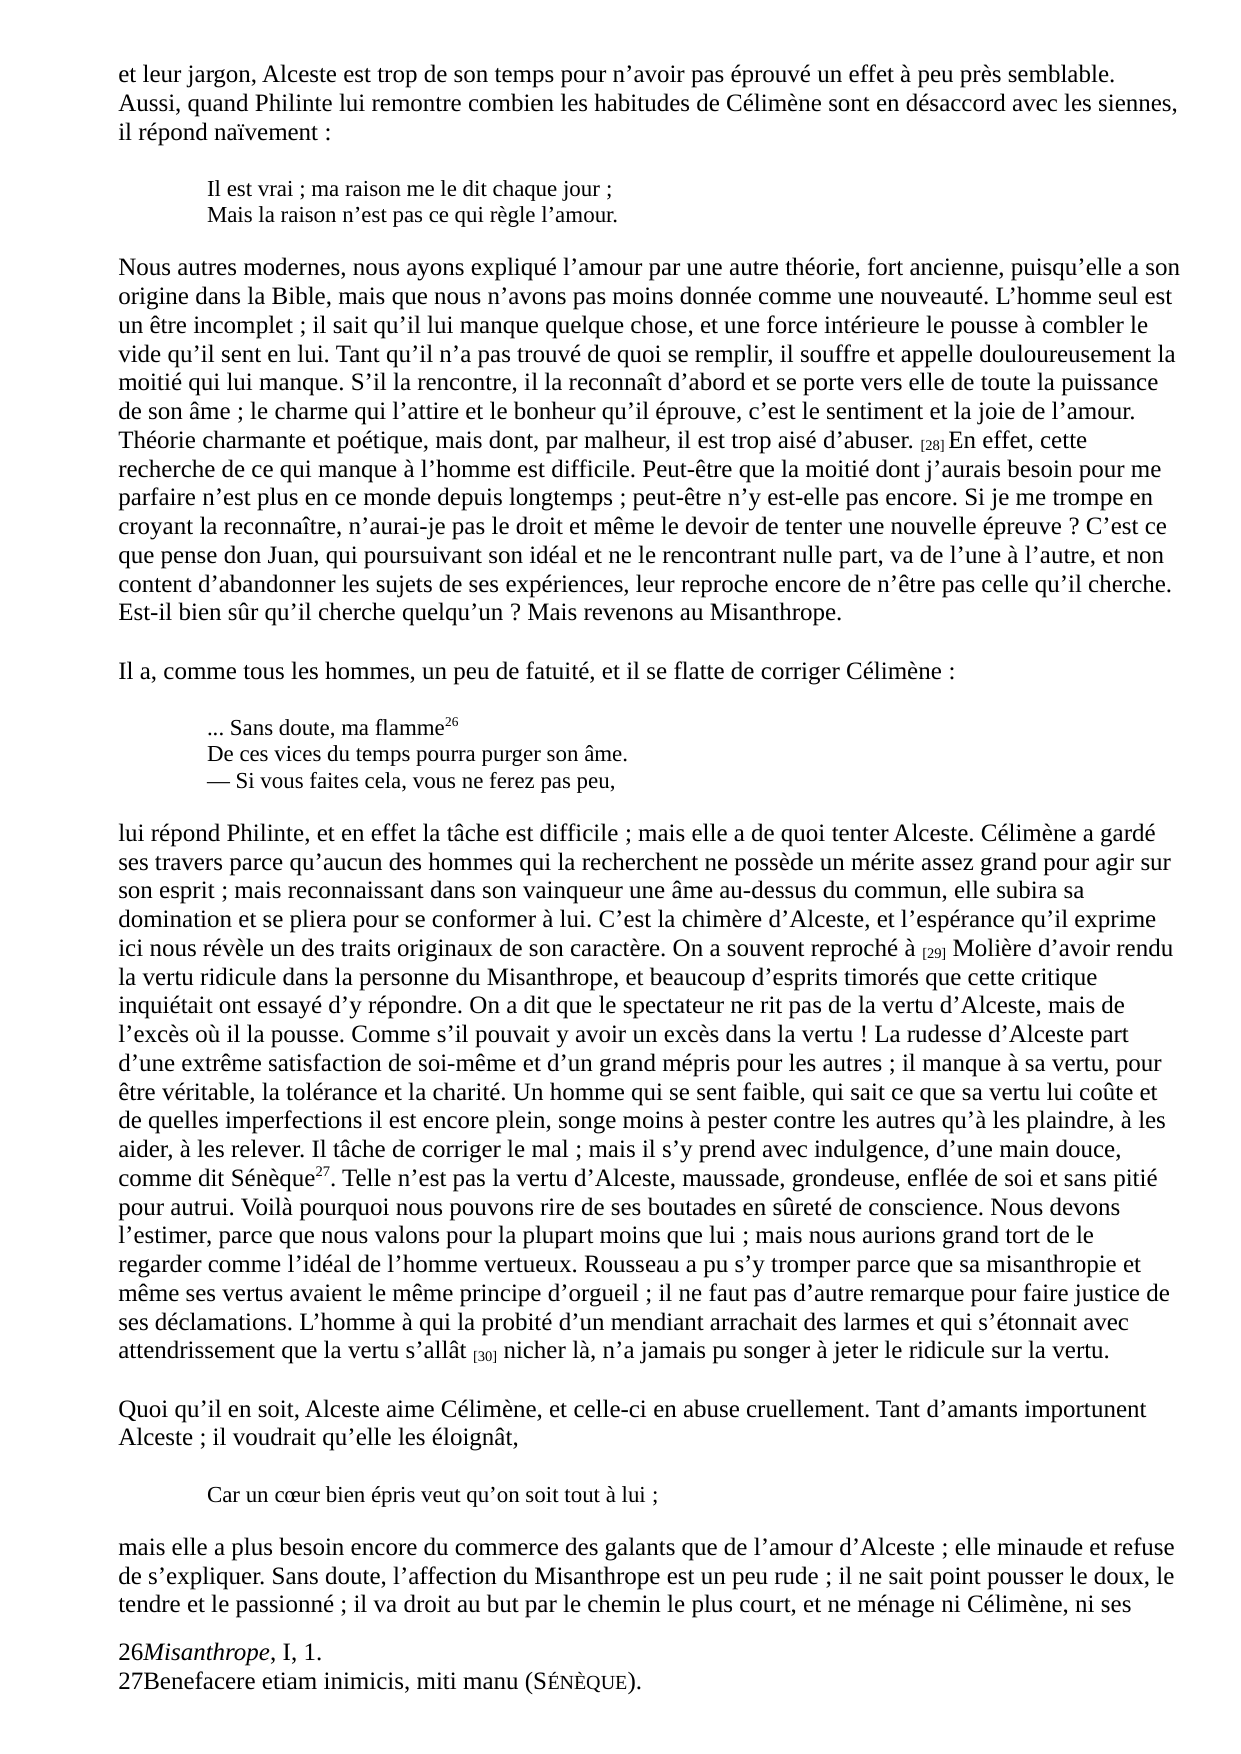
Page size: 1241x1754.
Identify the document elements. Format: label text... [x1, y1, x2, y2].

text Car un cœur bien épris veut qu’on soit tout à lui ; [207, 1481, 1181, 1507]
text mais elle a plus besoin encore du commerce des galants que de l’amour d’Alceste ; elle minaude et refuse de s’expliquer. Sans doute, l’affection du Misanthrope est un peu rude ; il ne sait point pousser le doux, le tendre et le passionné ; il va droit au but par le chemin le plus court, et ne ménage ni Célimène, ni ses [118, 1532, 1181, 1618]
text — Si vous faites cela, vous ne ferez pas peu, [207, 767, 1181, 793]
text et leur jargon, Alceste est trop de son temps pour n’avoir pas éprouvé un effet à peu près semblable. Aussi, quand Philinte lui remontre combien les habitudes de Célimène sont en désaccord avec les siennes, il répond naïvement : [118, 59, 1181, 145]
text Nous autres modernes, nous ayons expliqué l’amour par une autre théorie, fort ancienne, puisqu’elle a son origine dans la Bible, mais que nous n’avons pas moins donnée comme une nouveauté. L’homme seul est un être incomplet ; il sait qu’il lui manque quelque chose, et une force intérieure le pousse à combler le vide qu’il sent en lui. Tant qu’il n’a pas trouvé de quoi se remplir, il souffre et appelle douloureusement la moitié qui lui manque. S’il la rencontre, il la reconnaît d’abord et se porte vers elle de toute la puissance de son âme ; le charme qui l’attire et le bonheur qu’il éprouve, c’est le sentiment et la joie de l’amour. Théorie charmante et poétique, mais dont, par malheur, il est trop aisé d’abuser. [28] En effet, cette recherche de ce qui manque à l’homme est difficile. Peut-être que la moitié dont j’aurais besoin pour me parfaire n’est plus en ce monde depuis longtemps ; peut-être n’y est-elle pas encore. Si je me trompe en croyant la reconnaître, n’aurai-je pas le droit et même le devoir de tenter une nouvelle épreuve ? C’est ce que pense don Juan, qui poursuivant son idéal et ne le rencontrant nulle part, va de l’une à l’autre, et non content d’abandonner les sujets de ses expériences, leur reproche encore de n’être pas celle qu’il cherche. Est-il bien sûr qu’il cherche quelqu’un ? Mais revenons au Misanthrope. [118, 252, 1181, 626]
text Benefacere etiam inimicis, miti manu (Sénèque). [118, 1666, 1181, 1695]
text Misanthrope, I, 1. [118, 1637, 1181, 1666]
text Il est vrai ; ma raison me le dit chaque jour ; [207, 175, 1181, 201]
text De ces vices du temps pourra purger son âme. [207, 740, 1181, 767]
text ... Sans doute, ma flamme [207, 714, 1181, 740]
text Quoi qu’il en soit, Alceste aime Célimène, et celle-ci en abuse cruellement. Tant d’amants importunent Alceste ; il voudrait qu’elle les éloignât, [118, 1394, 1181, 1451]
text lui répond Philinte, et en effet la tâche est difficile ; mais elle a de quoi tenter Alceste. Célimène a gardé ses travers parce qu’aucun des hommes qui la recherchent ne possède un mérite assez grand pour agir sur son esprit ; mais reconnaissant dans son vainqueur une âme au-dessus du commun, elle subira sa domination et se pliera pour se conformer à lui. C’est la chimère d’Alceste, et l’espérance qu’il exprime ici nous révèle un des traits originaux de son caractère. On a souvent reproché à [29] Molière d’avoir rendu la vertu ridicule dans la personne du Misanthrope, et beaucoup d’esprits timorés que cette critique inquiétait ont essayé d’y répondre. On a dit que le spectateur ne rit pas de la vertu d’Alceste, mais de l’excès où il la pousse. Comme s’il pouvait y avoir un excès dans la vertu ! La rudesse d’Alceste part d’une extrême satisfaction de soi-même et d’un grand mépris pour les autres ; il manque à sa vertu, pour être véritable, la tolérance et la charité. Un homme qui se sent faible, qui sait ce que sa vertu lui coûte et de quelles imperfections il est encore plein, songe moins à pester contre les autres qu’à les plaindre, à les aider, à les relever. Il tâche de corriger le mal ; mais il s’y prend avec indulgence, d’une main douce, comme dit Sénèque. Telle n’est pas la vertu d’Alceste, maussade, grondeuse, enflée de soi et sans pitié pour autrui. Voilà pourquoi nous pouvons rire de ses boutades en sûreté de conscience. Nous devons l’estimer, parce que nous valons pour la plupart moins que lui ; mais nous aurions grand tort de le regarder comme l’idéal de l’homme vertueux. Rousseau a pu s’y tromper parce que sa misanthropie et même ses vertus avaient le même principe d’orgueil ; il ne faut pas d’autre remarque pour faire justice de ses déclamations. L’homme à qui la probité d’un mendiant arrachait des larmes et qui s’étonnait avec attendrissement que la vertu s’allât [30] nicher là, n’a jamais pu songer à jeter le ridicule sur la vertu. [118, 818, 1181, 1364]
text Il a, comme tous les hommes, un peu de fatuité, et il se flatte de corriger Célimène : [118, 656, 1181, 684]
text Mais la raison n’est pas ce qui règle l’amour. [207, 201, 1181, 227]
